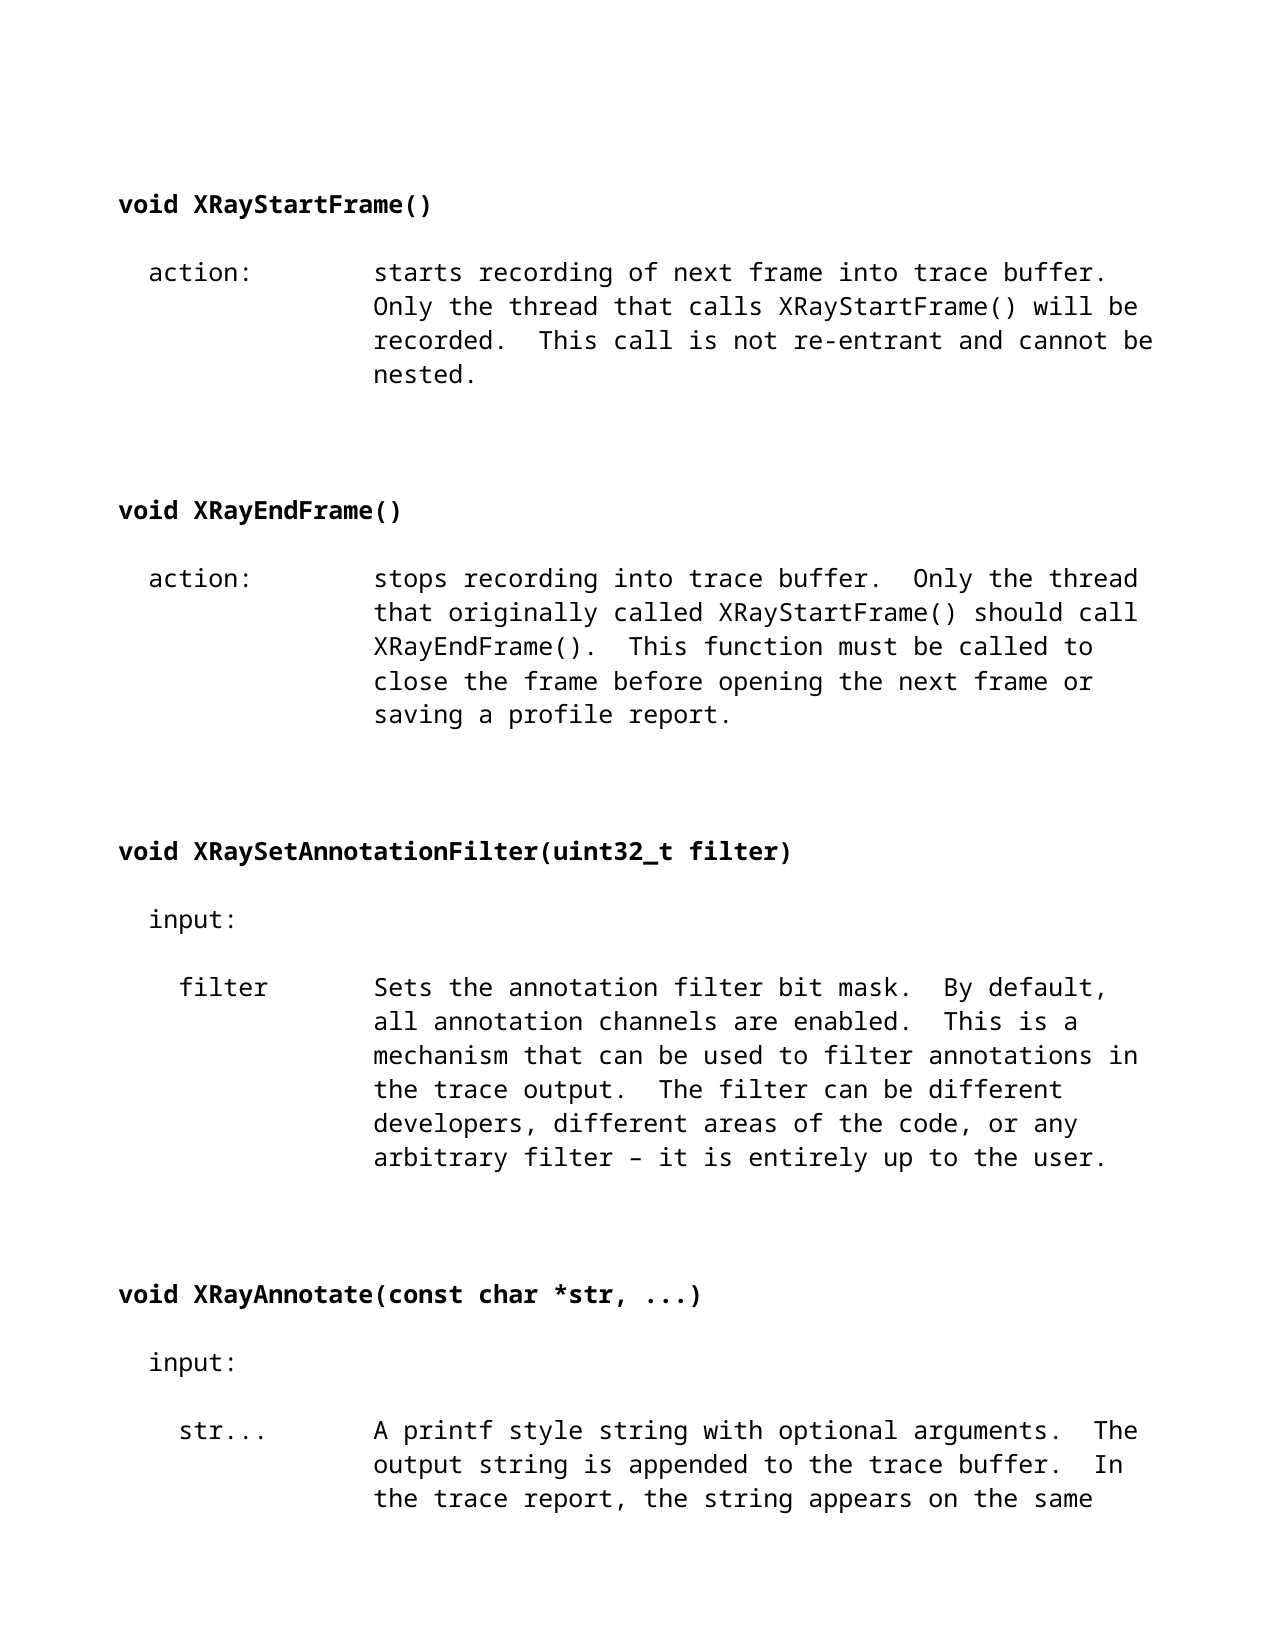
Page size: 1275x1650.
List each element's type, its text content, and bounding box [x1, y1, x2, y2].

text input: [118, 1344, 1157, 1378]
text all annotation channels are enabled. This is a [118, 1004, 1157, 1038]
text input: [118, 902, 1157, 936]
text action: stops recording into trace buffer. Only the thread [118, 561, 1157, 595]
text recorded. This call is not re-entrant and cannot be [118, 322, 1157, 357]
text void XRayAnnotate(const char *str, ...) [118, 1276, 1157, 1310]
text void XRayStartFrame() [118, 186, 1157, 220]
text mechanism that can be used to filter annotations in [118, 1038, 1157, 1072]
text that originally called XRayStartFrame() should call [118, 595, 1157, 629]
text output string is appended to the trace buffer. In [118, 1447, 1157, 1481]
text the trace output. The filter can be different [118, 1072, 1157, 1106]
text Only the thread that calls XRayStartFrame() will be [118, 288, 1157, 322]
text nested. [118, 357, 1157, 391]
text XRayEndFrame(). This function must be called to [118, 629, 1157, 663]
text str... A printf style string with optional arguments. The [118, 1412, 1157, 1447]
text developers, different areas of the code, or any [118, 1106, 1157, 1140]
text saving a profile report. [118, 697, 1157, 731]
text close the frame before opening the next frame or [118, 663, 1157, 697]
text filter Sets the annotation filter bit mask. By default, [118, 970, 1157, 1004]
text the trace report, the string appears on the same [118, 1481, 1157, 1515]
text void XRayEndFrame() [118, 493, 1157, 527]
text void XRaySetAnnotationFilter(uint32_t filter) [118, 833, 1157, 867]
text arbitrary filter – it is entirely up to the user. [118, 1140, 1157, 1174]
text action: starts recording of next frame into trace buffer. [118, 254, 1157, 288]
